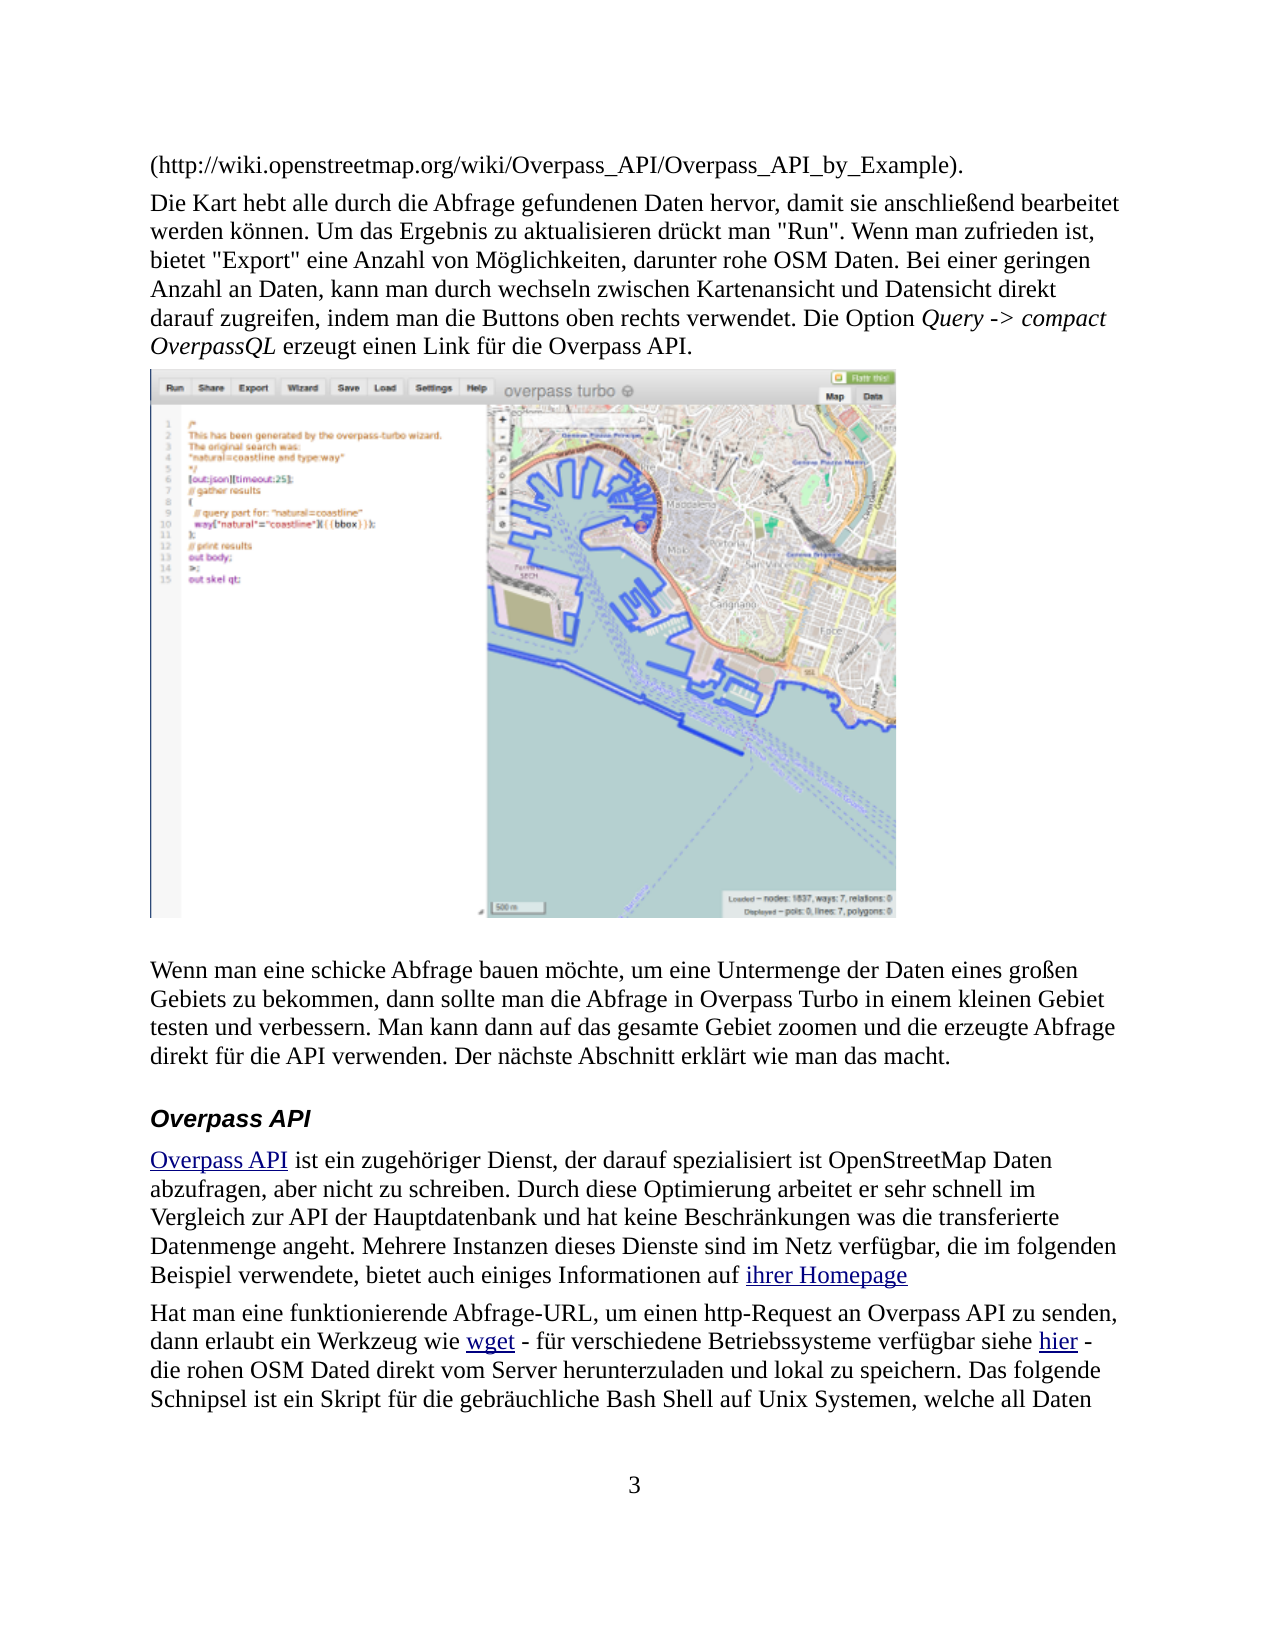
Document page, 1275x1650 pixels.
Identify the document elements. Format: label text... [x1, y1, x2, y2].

picture [150, 369, 897, 918]
text Overpass API ist ein zugehöriger Dienst, der darauf spezialisiert ist OpenStreetMap Daten abzufragen, aber nicht zu schreiben. Durch diese Optimierung arbeitet er sehr schnell im Vergleich zur API der Hauptdatenbank und hat keine Beschränkungen was die transferierte Datenmenge angeht. Mehrere Instanzen dieses Dienste sind im Netz verfügbar, die im folgenden Beispiel verwendete, bietet auch einiges Informationen auf ihrer Homepage [150, 1145, 1125, 1289]
text Die Kart hebt alle durch die Abfrage gefundenen Daten hervor, damit sie anschließend bearbeitet werden können. Um das Ergebnis zu aktualisieren drückt man "Run". Wenn man zufrieden ist, bietet "Export" eine Anzahl von Möglichkeiten, darunter rohe OSM Daten. Bei einer geringen Anzahl an Daten, kann man durch wechseln zwischen Kartenansicht und Datensicht direkt darauf zugreifen, indem man die Buttons oben rechts verwendet. Die Option Query -> compact OverpassQL erzeugt einen Link für die Overpass API. [150, 188, 1125, 360]
text (http://wiki.openstreetmap.org/wiki/Overpass_API/Overpass_API_by_Example). [150, 150, 1125, 179]
subtitle Overpass API [150, 1104, 1125, 1132]
text Hat man eine funktionierende Abfrage-URL, um einen http-Request an Overpass API zu senden, dann erlaubt ein Werkzeug wie wget - für verschiedene Betriebssysteme verfügbar siehe hier - die rohen OSM Dated direkt vom Server herunterzuladen und lokal zu speichern. Das folgende Schnipsel ist ein Skript für die gebräuchliche Bash Shell auf Unix Systemen, welche all Daten [150, 1298, 1125, 1413]
text Wenn man eine schicke Abfrage bauen möchte, um eine Untermenge der Daten eines großen Gebiets zu bekommen, dann sollte man die Abfrage in Overpass Turbo in einem kleinen Gebiet testen und verbessern. Man kann dann auf das gesamte Gebiet zoomen und die erzeugte Abfrage direkt für die API verwenden. Der nächste Abschnitt erklärt wie man das macht. [150, 955, 1125, 1070]
